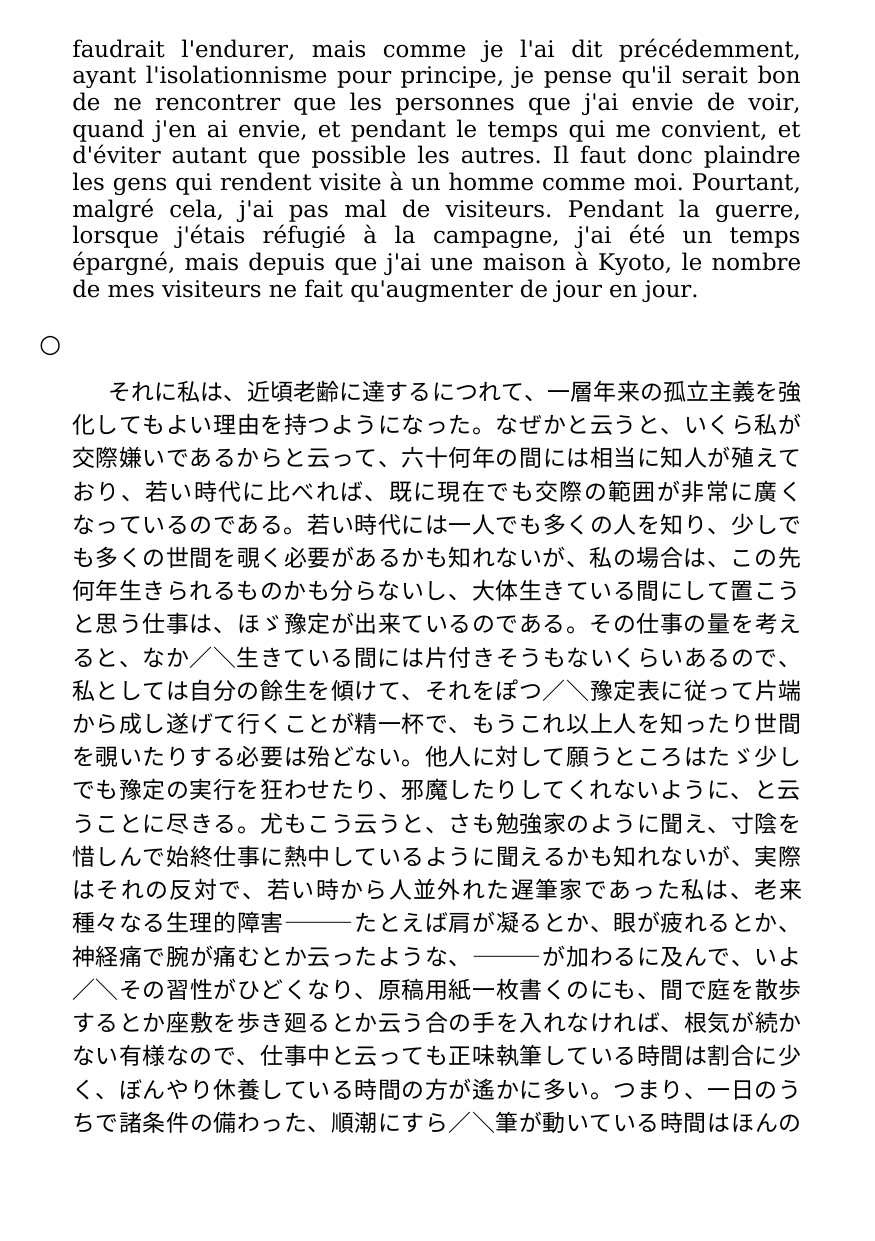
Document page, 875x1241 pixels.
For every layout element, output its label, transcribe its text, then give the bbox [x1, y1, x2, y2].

text それに私は、近頃老齢に達するにつれて、一層年来の孤立主義を強化してもよい理由を持つようになった。なぜかと云うと、いくら私が交際嫌いであるからと云って、六十何年の間には相当に知人が殖えており、若い時代に比べれば、既に現在でも交際の範囲が非常に廣くなっているのである。若い時代には一人でも多くの人を知り、少しでも多くの世間を覗く必要があるかも知れないが、私の場合は、この先何年生きられるものかも分らないし、大体生きている間にして置こうと思う仕事は、ほゞ豫定が出来ているのである。その仕事の量を考えると、なか／＼生きている間には片付きそうもないくらいあるので、私としては自分の餘生を傾けて、それをぽつ／＼豫定表に従って片端から成し遂げて行くことが精一杯で、もうこれ以上人を知ったり世間を覗いたりする必要は殆どない。他人に対して願うところはたゞ少しでも豫定の実行を狂わせたり、邪魔したりしてくれないように、と云うことに尽きる。尤もこう云うと、さも勉強家のように聞え、寸陰を惜しんで始終仕事に熱中しているように聞えるかも知れないが、実際はそれの反対で、若い時から人並外れた遅筆家であった私は、老来種々なる生理的障害―――たとえば肩が凝るとか、眼が疲れるとか、神経痛で腕が痛むとか云ったような、―――が加わるに及んで、いよ／＼その習性がひどくなり、原稿用紙一枚書くのにも、間で庭を散歩するとか座敷を歩き廻るとか云う合の手を入れなければ、根気が続かない有様なので、仕事中と云っても正味執筆している時間は割合に少く、ぼんやり休養している時間の方が遙かに多い。つまり、一日のうちで諸条件の備わった、順潮にすら／＼筆が動いている時間はほんの [72, 374, 802, 1138]
text faudrait l'endurer, mais comme je l'ai dit précédemment, ayant l'isolationnisme pour principe, je pense qu'il serait bon de ne rencontrer que les personnes que j'ai envie de voir, quand j'en ai envie, et pendant le temps qui me convient, et d'éviter autant que possible les autres. Il faut donc plaindre les gens qui rendent visite à un homme comme moi. Pourtant, malgré cela, j'ai pas mal de visiteurs. Pendant la guerre, lorsque j'étais réfugié à la campagne, j'ai été un temps épargné, mais depuis que j'ai une maison à Kyoto, le nombre de mes visiteurs ne fait qu'augmenter de jour en jour. [72, 36, 802, 303]
subtitle ○ [36, 326, 838, 362]
